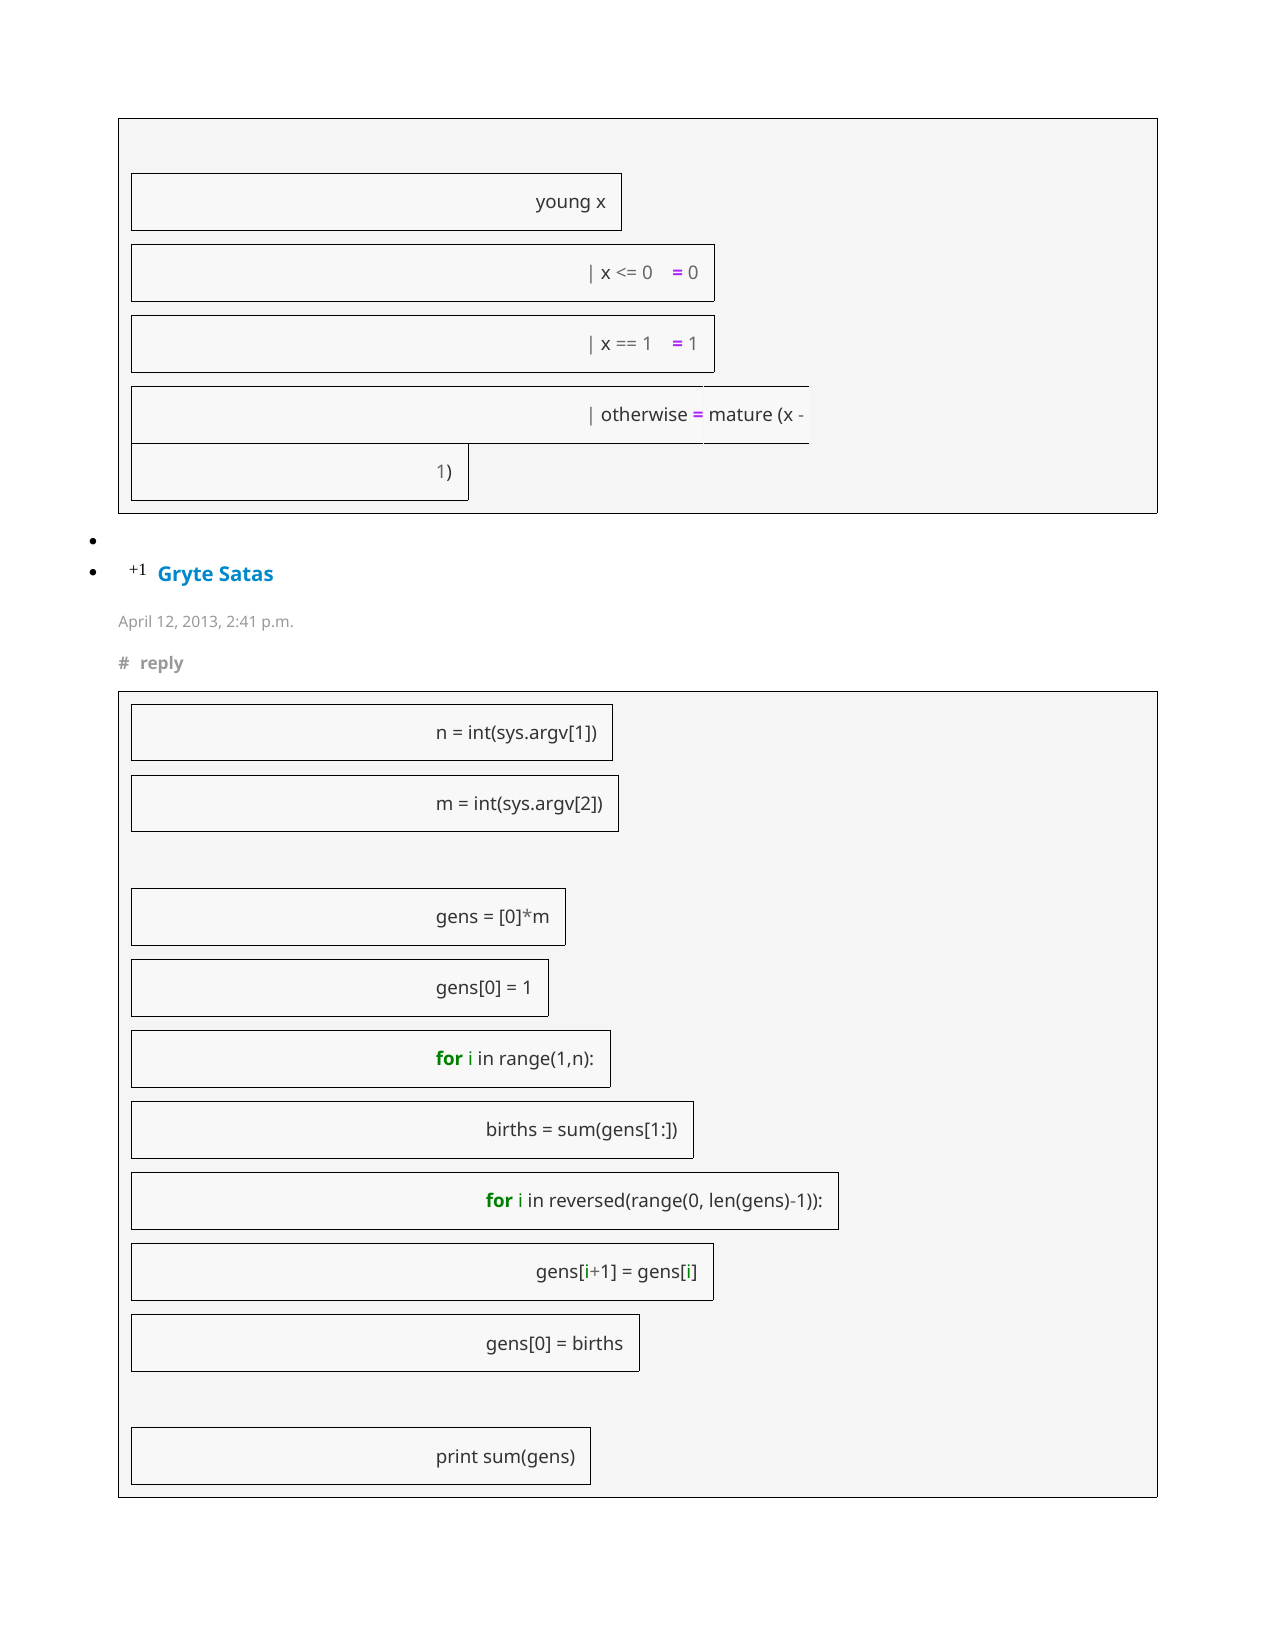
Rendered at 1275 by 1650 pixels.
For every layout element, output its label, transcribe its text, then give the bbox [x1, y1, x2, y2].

list | x == 1 = 1 [119, 302, 1157, 372]
list births = sum(gens[1:]) [119, 1088, 1157, 1158]
list +1 [118, 560, 157, 579]
list Gryte Satas [118, 560, 1157, 588]
list print sum(gens) [119, 1415, 1157, 1497]
list n = int(sys.argv[1]) [119, 692, 1157, 761]
list gens[0] = births [119, 1301, 1157, 1371]
list gens[0] = 1 [119, 946, 1157, 1016]
list | otherwise = mature (x - 1) [119, 373, 1157, 513]
list gens[i+1] = gens[i] [119, 1230, 1157, 1300]
list for i in reversed(range(0, len(gens)-1)): [119, 1159, 1157, 1229]
list # reply [118, 647, 1157, 675]
list m = int(sys.argv[2]) [119, 762, 1157, 832]
list for i in range(1,n): [119, 1017, 1157, 1087]
list young x [119, 160, 1157, 230]
list gens = [0]*m [119, 875, 1157, 945]
list | x <= 0 = 0 [119, 231, 1157, 301]
list April 12, 2013, 2:41 p.m. [118, 603, 1157, 632]
